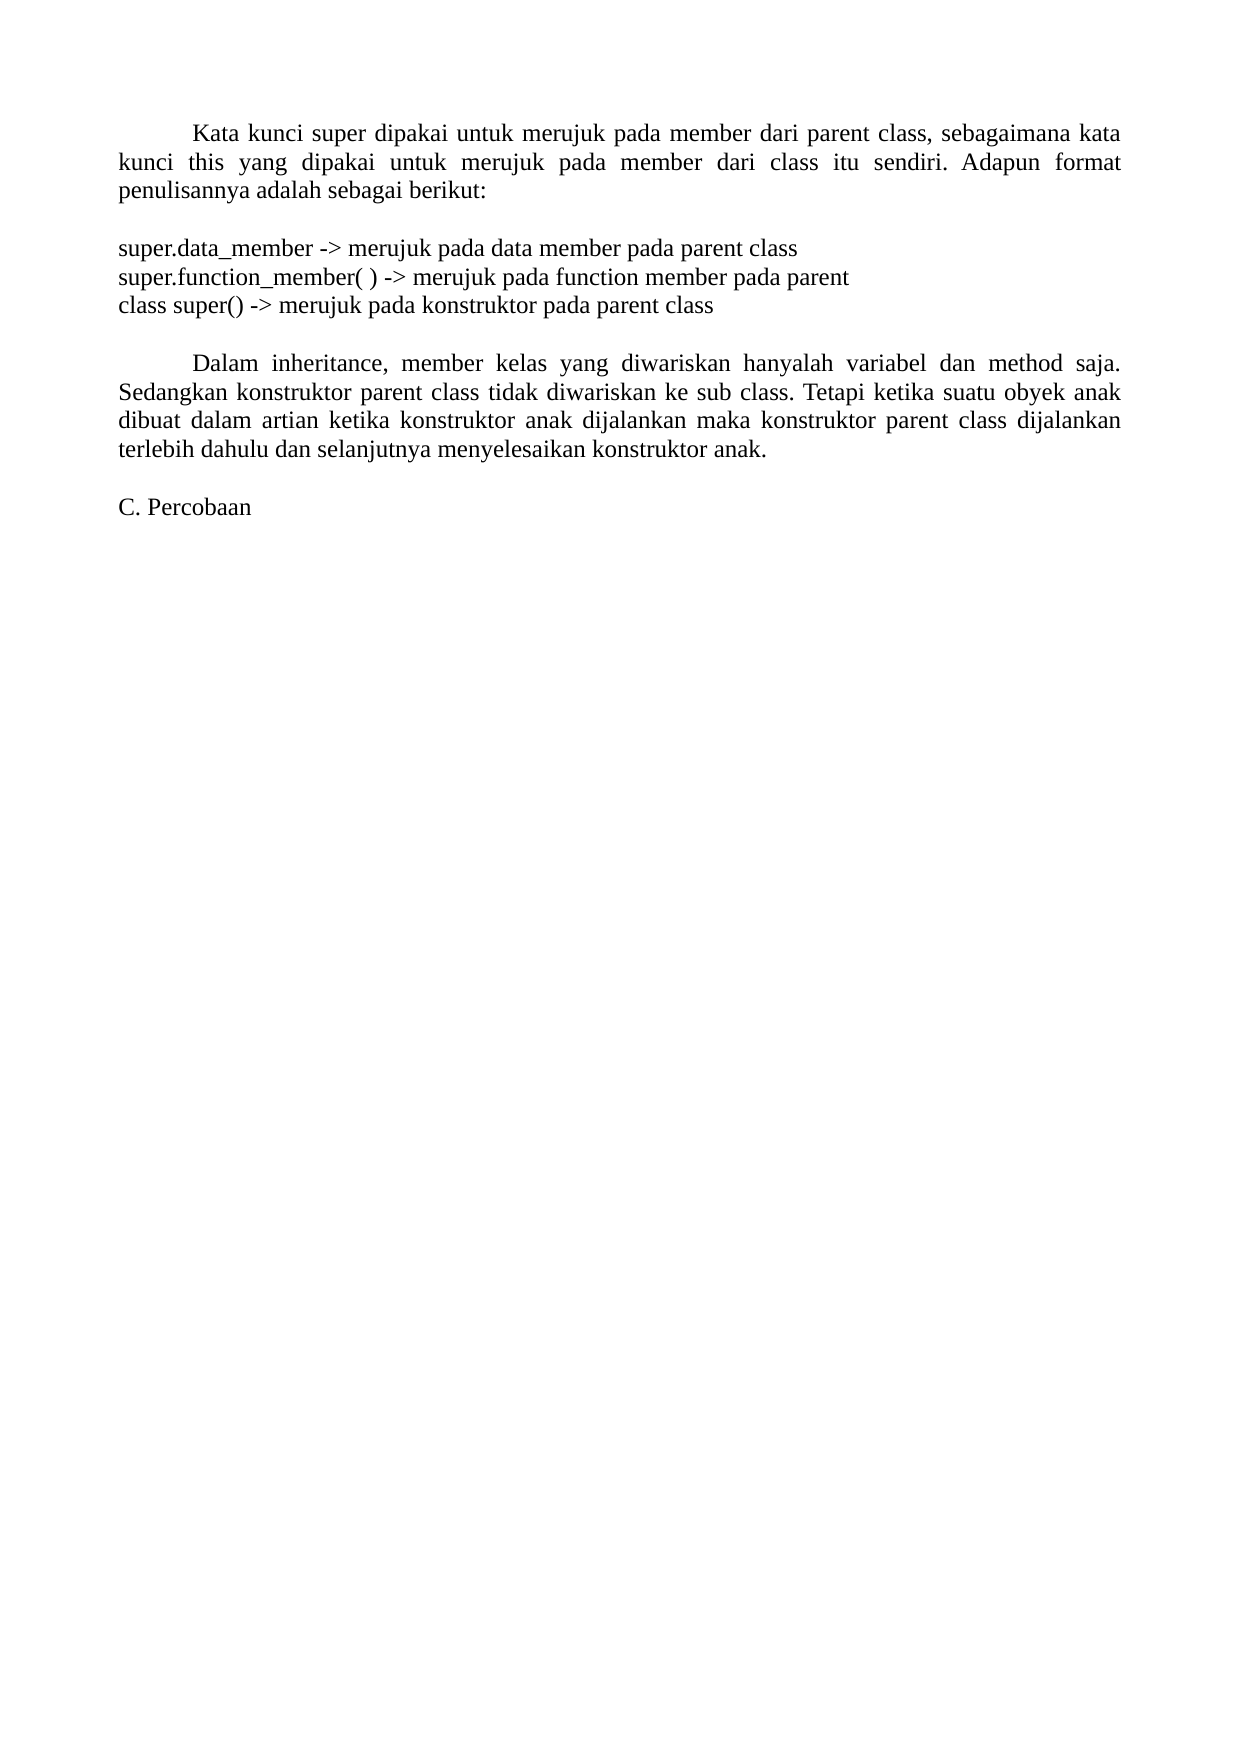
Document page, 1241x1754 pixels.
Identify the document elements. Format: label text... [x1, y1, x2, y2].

text Kata kunci super dipakai untuk merujuk pada member dari parent class, sebagaimana kata kunci this yang dipakai untuk merujuk pada member dari class itu sendiri. Adapun format penulisannya adalah sebagai berikut: [118, 118, 1122, 204]
text C. Percobaan [118, 492, 1122, 521]
text class super() -> merujuk pada konstruktor pada parent class [118, 291, 1122, 319]
text super.data_member -> merujuk pada data member pada parent class [118, 233, 1122, 262]
text Dalam inheritance, member kelas yang diwariskan hanyalah variabel dan method saja. Sedangkan konstruktor parent class tidak diwariskan ke sub class. Tetapi ketika suatu obyek anak dibuat dalam artian ketika konstruktor anak dijalankan maka konstruktor parent class dijalankan terlebih dahulu dan selanjutnya menyelesaikan konstruktor anak. [118, 348, 1122, 463]
text super.function_member( ) -> merujuk pada function member pada parent [118, 262, 1122, 291]
